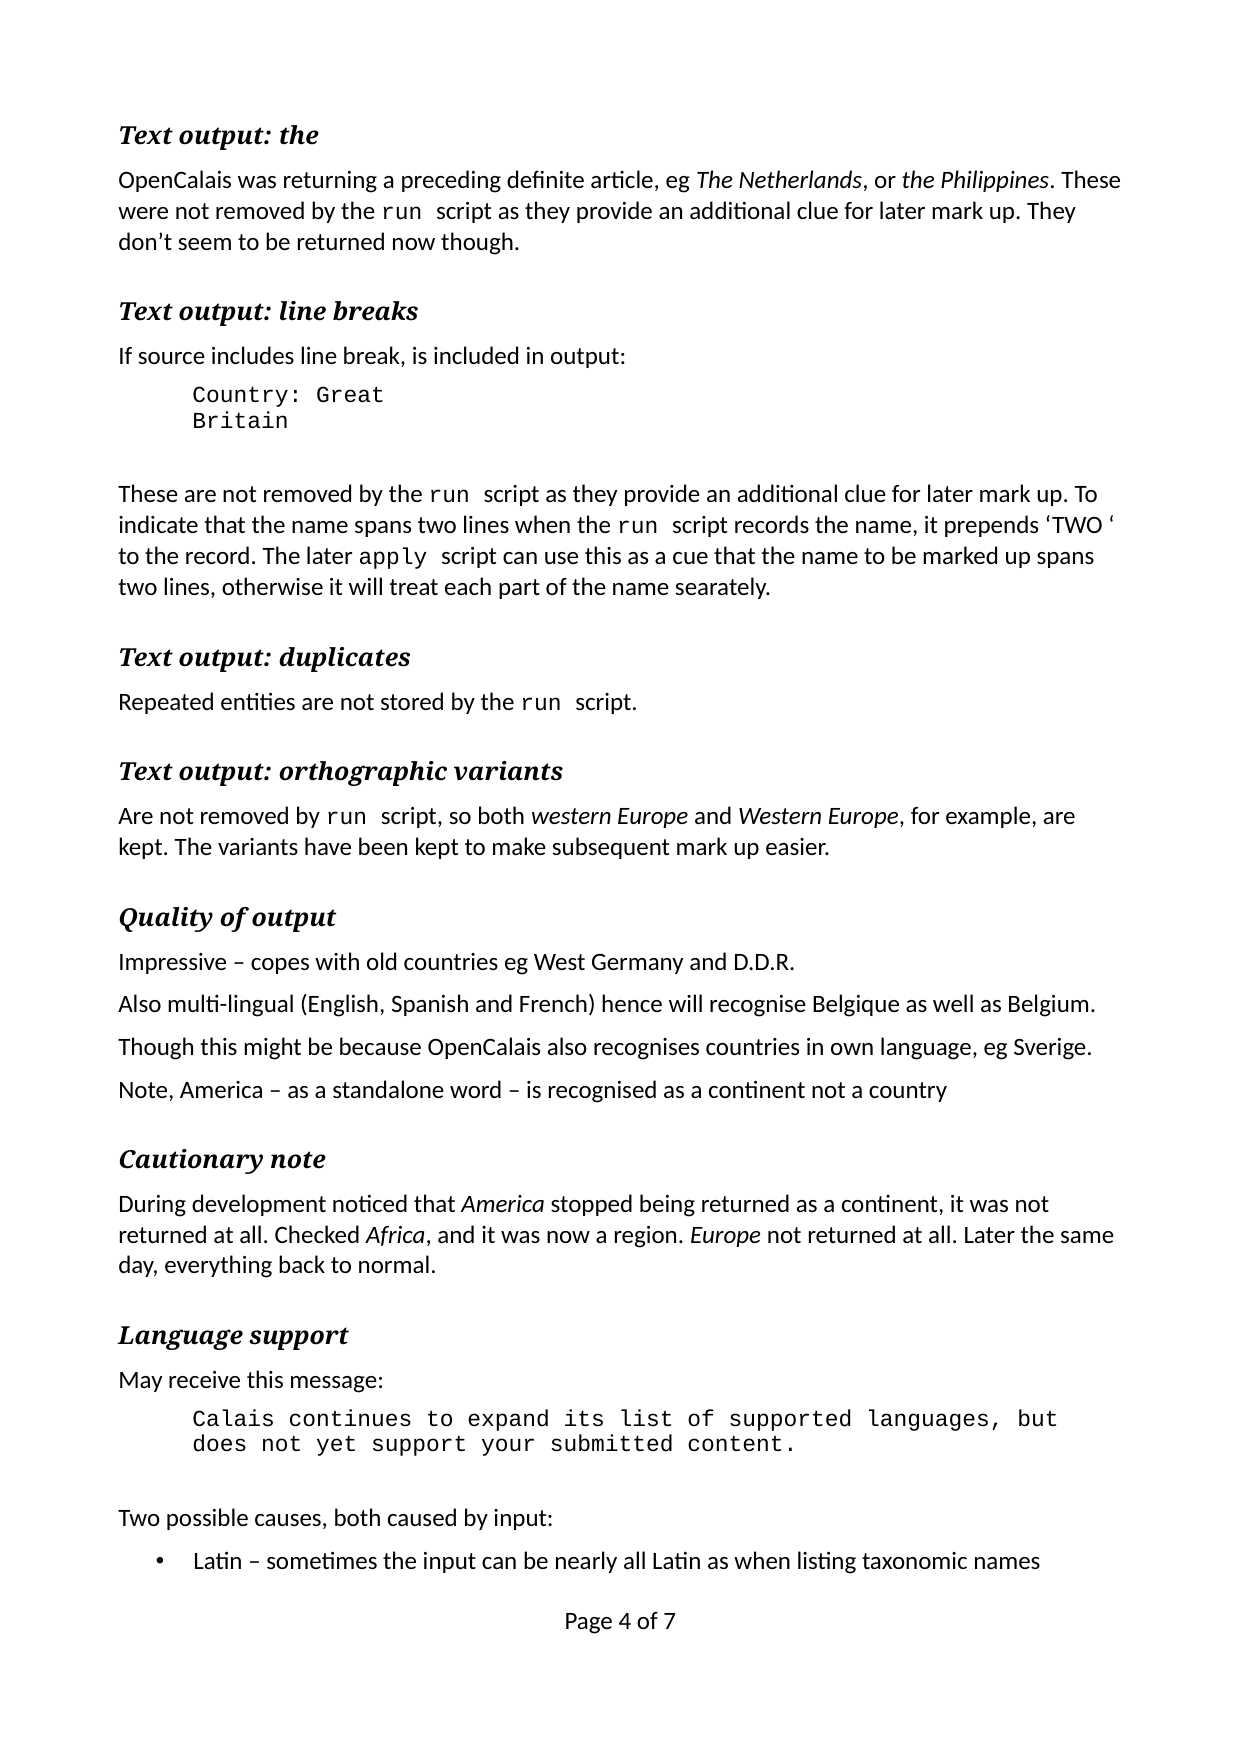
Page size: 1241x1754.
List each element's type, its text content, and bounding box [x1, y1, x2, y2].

text Repeated entities are not stored by the run script. [118, 686, 1122, 717]
text Impressive – copes with old countries eg West Germany and D.D.R. [118, 946, 1122, 976]
text If source includes line break, is included in output: [118, 340, 1122, 371]
text During development noticed that America stopped being returned as a continent, it was not returned at all. Checked Africa, and it was now a region. Europe not returned at all. Later the same day, everything back to normal. [118, 1189, 1122, 1280]
list Latin – sometimes the input can be nearly all Latin as when listing taxonomic names [156, 1545, 1122, 1575]
text Calais continues to expand its list of supported languages, but does not yet support your submitted content. [192, 1407, 1122, 1459]
subtitle Cautionary note [118, 1142, 1122, 1176]
subtitle Text output: orthographic variants [118, 754, 1122, 788]
text Two possible causes, both caused by input: [118, 1502, 1122, 1532]
text May receive this message: [118, 1364, 1122, 1394]
text Are not removed by run script, so both western Europe and Western Europe, for example, are kept. The variants have been kept to make subsequent mark up easier. [118, 800, 1122, 862]
subtitle Quality of output [118, 899, 1122, 933]
subtitle Text output: line breaks [118, 294, 1122, 328]
subtitle Text output: the [118, 118, 1122, 152]
text Country: Great [192, 383, 1122, 409]
text Britain [192, 409, 1122, 435]
subtitle Language support [118, 1318, 1122, 1351]
subtitle Text output: duplicates [118, 639, 1122, 673]
text Also multi-lingual (English, Spanish and French) hence will recognise Belgique as well as Belgium. [118, 989, 1122, 1019]
text OpenCalais was returning a preceding definite article, eg The Netherlands, or the Philippines. These were not removed by the run script as they provide an additional clue for later mark up. They don’t seem to be returned now though. [118, 164, 1122, 257]
text Though this might be because OpenCalais also recognises countries in own language, eg Sverige. [118, 1032, 1122, 1062]
text Note, America – as a standalone word – is recognised as a continent not a country [118, 1074, 1122, 1105]
text These are not removed by the run script as they provide an additional clue for later mark up. To indicate that the name spans two lines when the run script records the name, it prepends ‘TWO ‘ to the record. The later apply script can use this as a cue that the name to be marked up spans two lines, otherwise it will treat each part of the name searately. [118, 478, 1122, 602]
